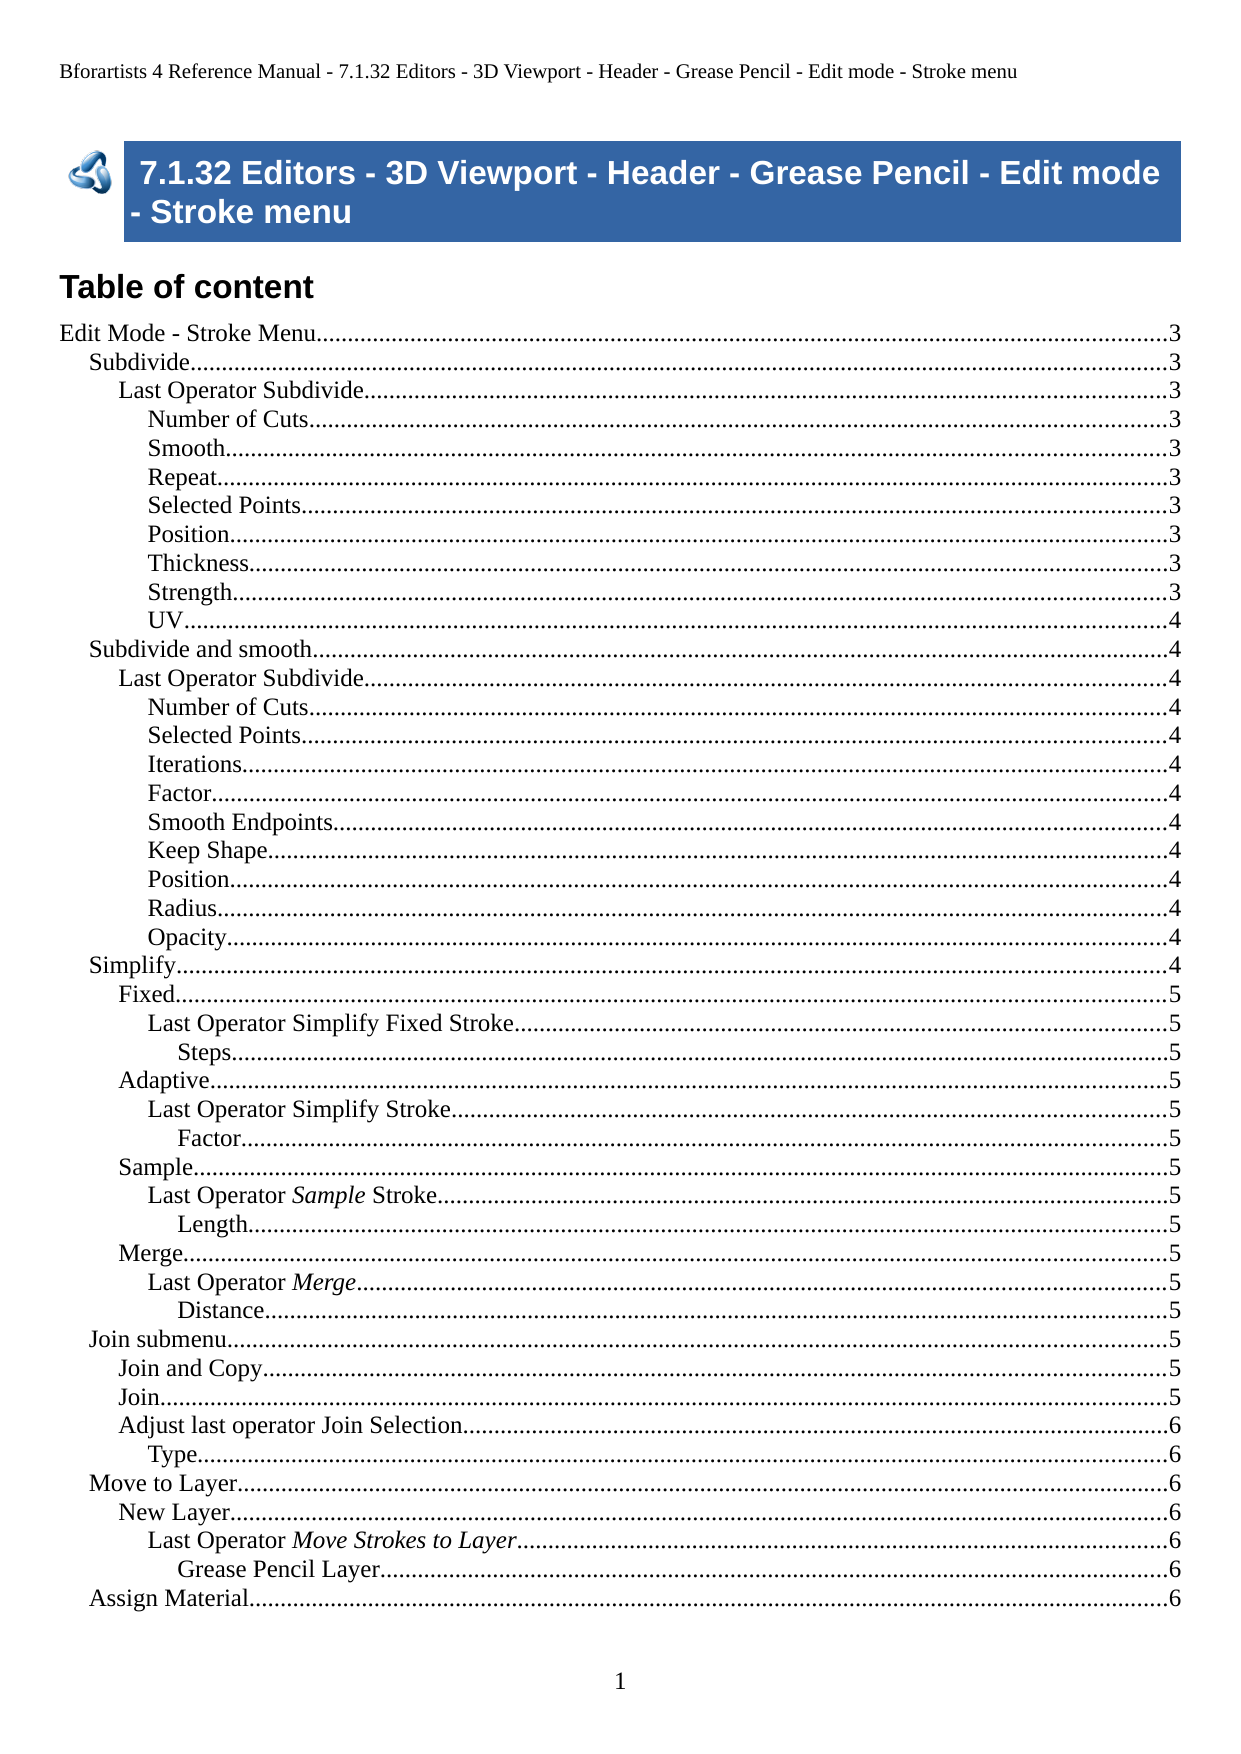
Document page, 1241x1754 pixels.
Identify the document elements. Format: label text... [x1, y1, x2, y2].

text Grease Pencil Layer 6 [177, 1554, 1181, 1583]
text Sample 5 [118, 1152, 1181, 1180]
text Selected Points 3 [147, 490, 1181, 519]
text Join 5 [118, 1382, 1181, 1410]
text Number of Cuts 3 [147, 404, 1181, 433]
text UV 4 [147, 605, 1181, 634]
text Last Operator Simplify Fixed Stroke 5 [147, 1008, 1181, 1037]
text Last Operator Subdivide 3 [118, 375, 1181, 404]
text Smooth Endpoints 4 [147, 807, 1181, 835]
picture [65, 147, 114, 197]
text Last Operator Sample Stroke 5 [147, 1180, 1181, 1209]
text Adaptive 5 [118, 1065, 1181, 1094]
text Last Operator Merge 5 [147, 1267, 1181, 1295]
table_header [59, 141, 124, 242]
text Length 5 [177, 1209, 1181, 1238]
text Position 4 [147, 864, 1181, 893]
text Subdivide and smooth 4 [88, 634, 1181, 663]
text Assign Material 6 [88, 1583, 1181, 1612]
subtitle Table of content [59, 267, 1181, 305]
text Factor 5 [177, 1123, 1181, 1152]
table_header 7.1.32 Editors - 3D Viewport - Header - Grease Pencil - Edit mode - Stroke menu [124, 141, 1181, 242]
text Join and Copy 5 [118, 1353, 1181, 1382]
text Strength 3 [147, 577, 1181, 605]
text Edit Mode - Stroke Menu 3 [59, 318, 1181, 347]
text Last Operator Simplify Stroke 5 [147, 1094, 1181, 1123]
text Iterations 4 [147, 749, 1181, 778]
text Repeat 3 [147, 462, 1181, 490]
text Distance 5 [177, 1295, 1181, 1324]
text Move to Layer 6 [88, 1468, 1181, 1497]
text Number of Cuts 4 [147, 692, 1181, 720]
text Type 6 [147, 1439, 1181, 1468]
text Merge 5 [118, 1238, 1181, 1267]
text Last Operator Subdivide 4 [118, 663, 1181, 692]
text Join submenu 5 [88, 1324, 1181, 1353]
text Fixed 5 [118, 979, 1181, 1008]
text Keep Shape 4 [147, 835, 1181, 864]
text Adjust last operator Join Selection 6 [118, 1410, 1181, 1439]
text Radius 4 [147, 893, 1181, 922]
text Smooth 3 [147, 433, 1181, 462]
text Steps 5 [177, 1037, 1181, 1065]
text New Layer 6 [118, 1497, 1181, 1525]
text Simplify 4 [88, 950, 1181, 979]
text Factor 4 [147, 778, 1181, 807]
text Thickness 3 [147, 548, 1181, 577]
text Opacity 4 [147, 922, 1181, 950]
text Last Operator Move Strokes to Layer 6 [147, 1525, 1181, 1554]
text Selected Points 4 [147, 720, 1181, 749]
text Position 3 [147, 519, 1181, 548]
text Subdivide 3 [88, 347, 1181, 375]
